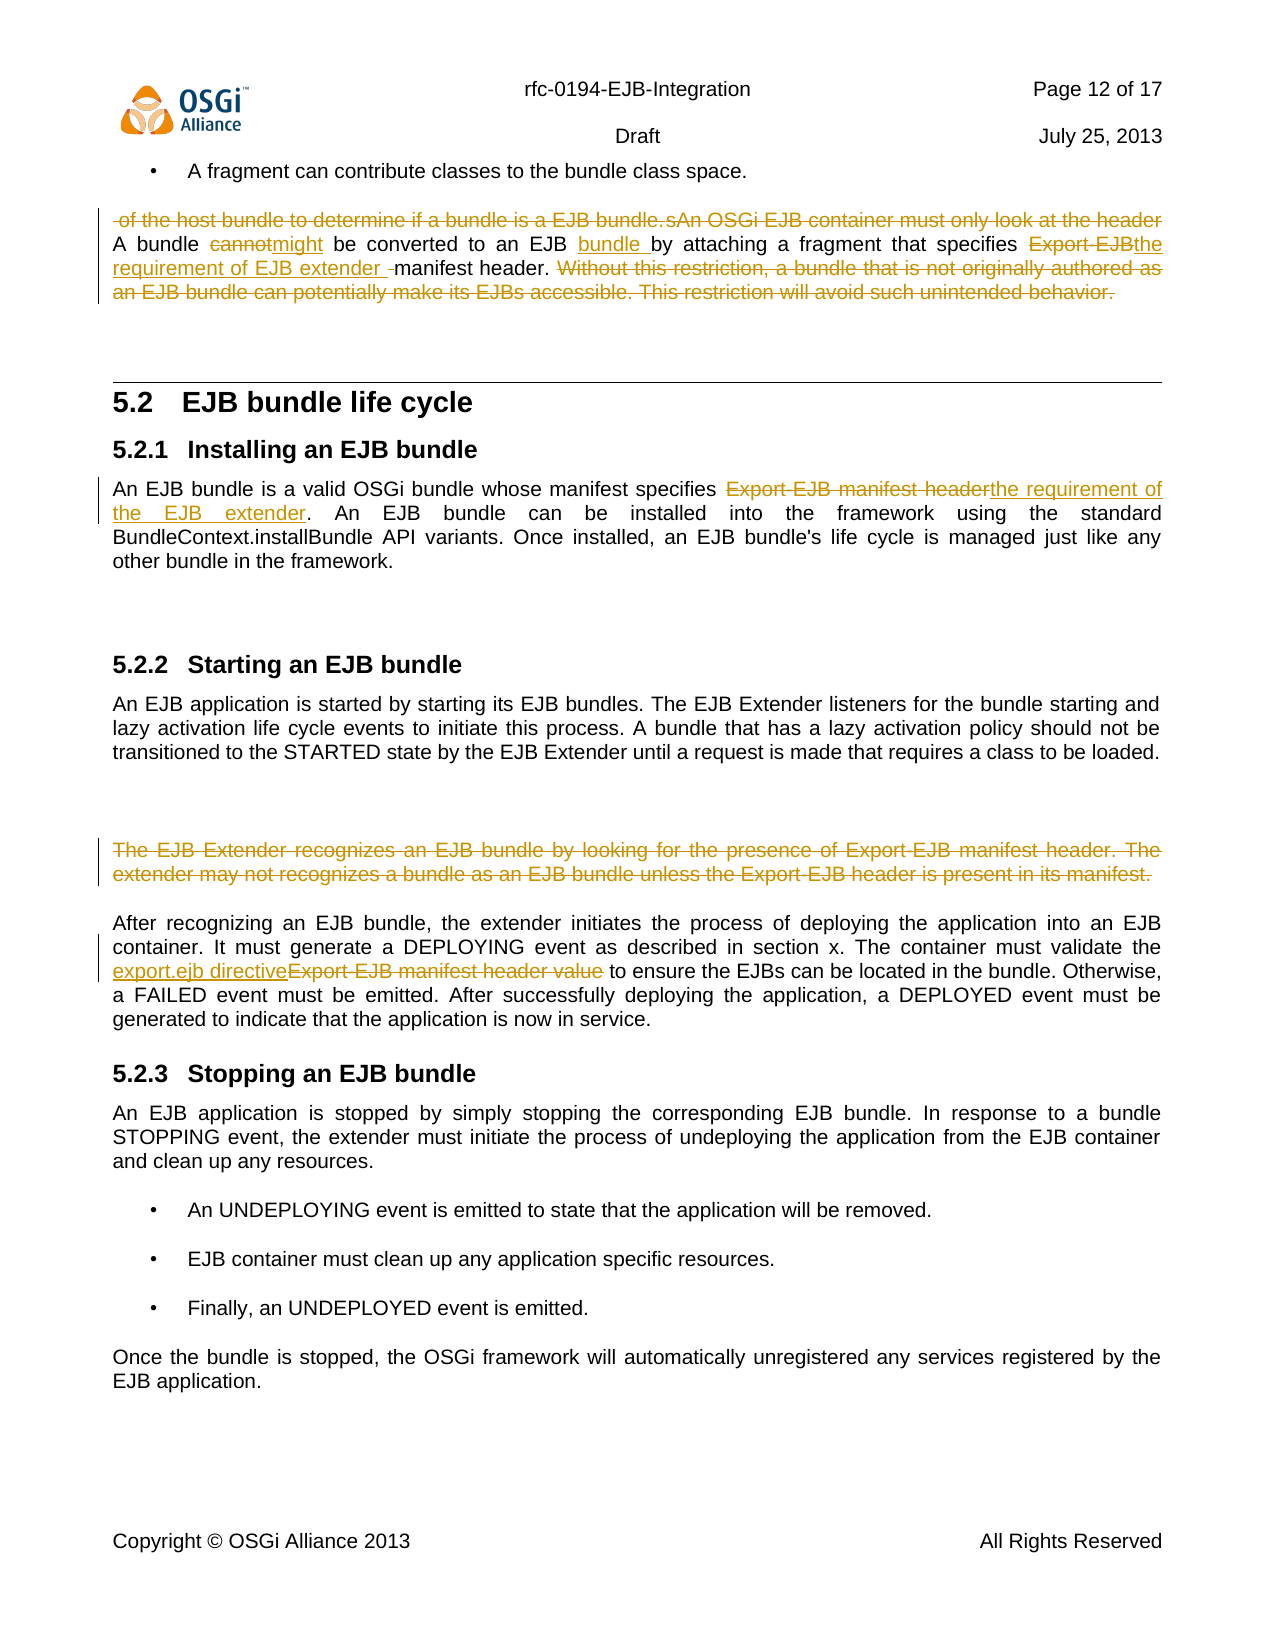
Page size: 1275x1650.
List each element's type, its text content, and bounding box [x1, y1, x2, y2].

text An EJB application is stopped by simply stopping the corresponding EJB bundle. In response to a bundle STOPPING event, the extender must initiate the process of undeploying the application from the EJB container and clean up any resources. [112, 1101, 1162, 1173]
subtitle Starting an EJB bundle [112, 651, 1162, 679]
text A bundle might be converted to an EJB bundle by attaching a fragment that specifies the requirement of EJB extender manifest header. [112, 222, 1162, 304]
text An EJB bundle is a valid OSGi bundle whose manifest specifies the requirement of the EJB extender. An EJB bundle can be installed into the framework using the standard BundleContext.installBundle API variants. Once installed, an EJB bundle's life cycle is managed just like any other bundle in the framework. [112, 477, 1162, 572]
list EJB container must clean up any application specific resources. [150, 1247, 1162, 1271]
text A bundle might be converted to an EJB bundle by attaching a fragment that specifies the requirement of EJB extender manifest header. [112, 208, 1162, 221]
text Once the bundle is stopped, the OSGi framework will automatically unregistered any services registered by the EJB application. [112, 1345, 1162, 1393]
subtitle EJB bundle life cycle [112, 383, 1162, 419]
picture [113, 78, 257, 142]
list Finally, an UNDEPLOYED event is emitted. [150, 1296, 1162, 1320]
list A fragment can contribute classes to the bundle class space. [150, 159, 1162, 183]
subtitle Installing an EJB bundle [112, 435, 1162, 464]
subtitle Stopping an EJB bundle [112, 1059, 1162, 1088]
text After recognizing an EJB bundle, the extender initiates the process of deploying the application into an EJB container. It must generate a DEPLOYING event as described in section x. The container must validate the export.ejb directive to ensure the EJBs can be located in the bundle. Otherwise, a FAILED event must be emitted. After successfully deploying the application, a DEPLOYED event must be generated to indicate that the application is now in service. [112, 911, 1162, 1030]
list An UNDEPLOYING event is emitted to state that the application will be removed. [150, 1198, 1162, 1222]
text An EJB application is started by starting its EJB bundles. The EJB Extender listeners for the bundle starting and lazy activation life cycle events to initiate this process. A bundle that has a lazy activation policy should not be transitioned to the STARTED state by the EJB Extender until a request is made that requires a class to be loaded. [112, 692, 1162, 764]
